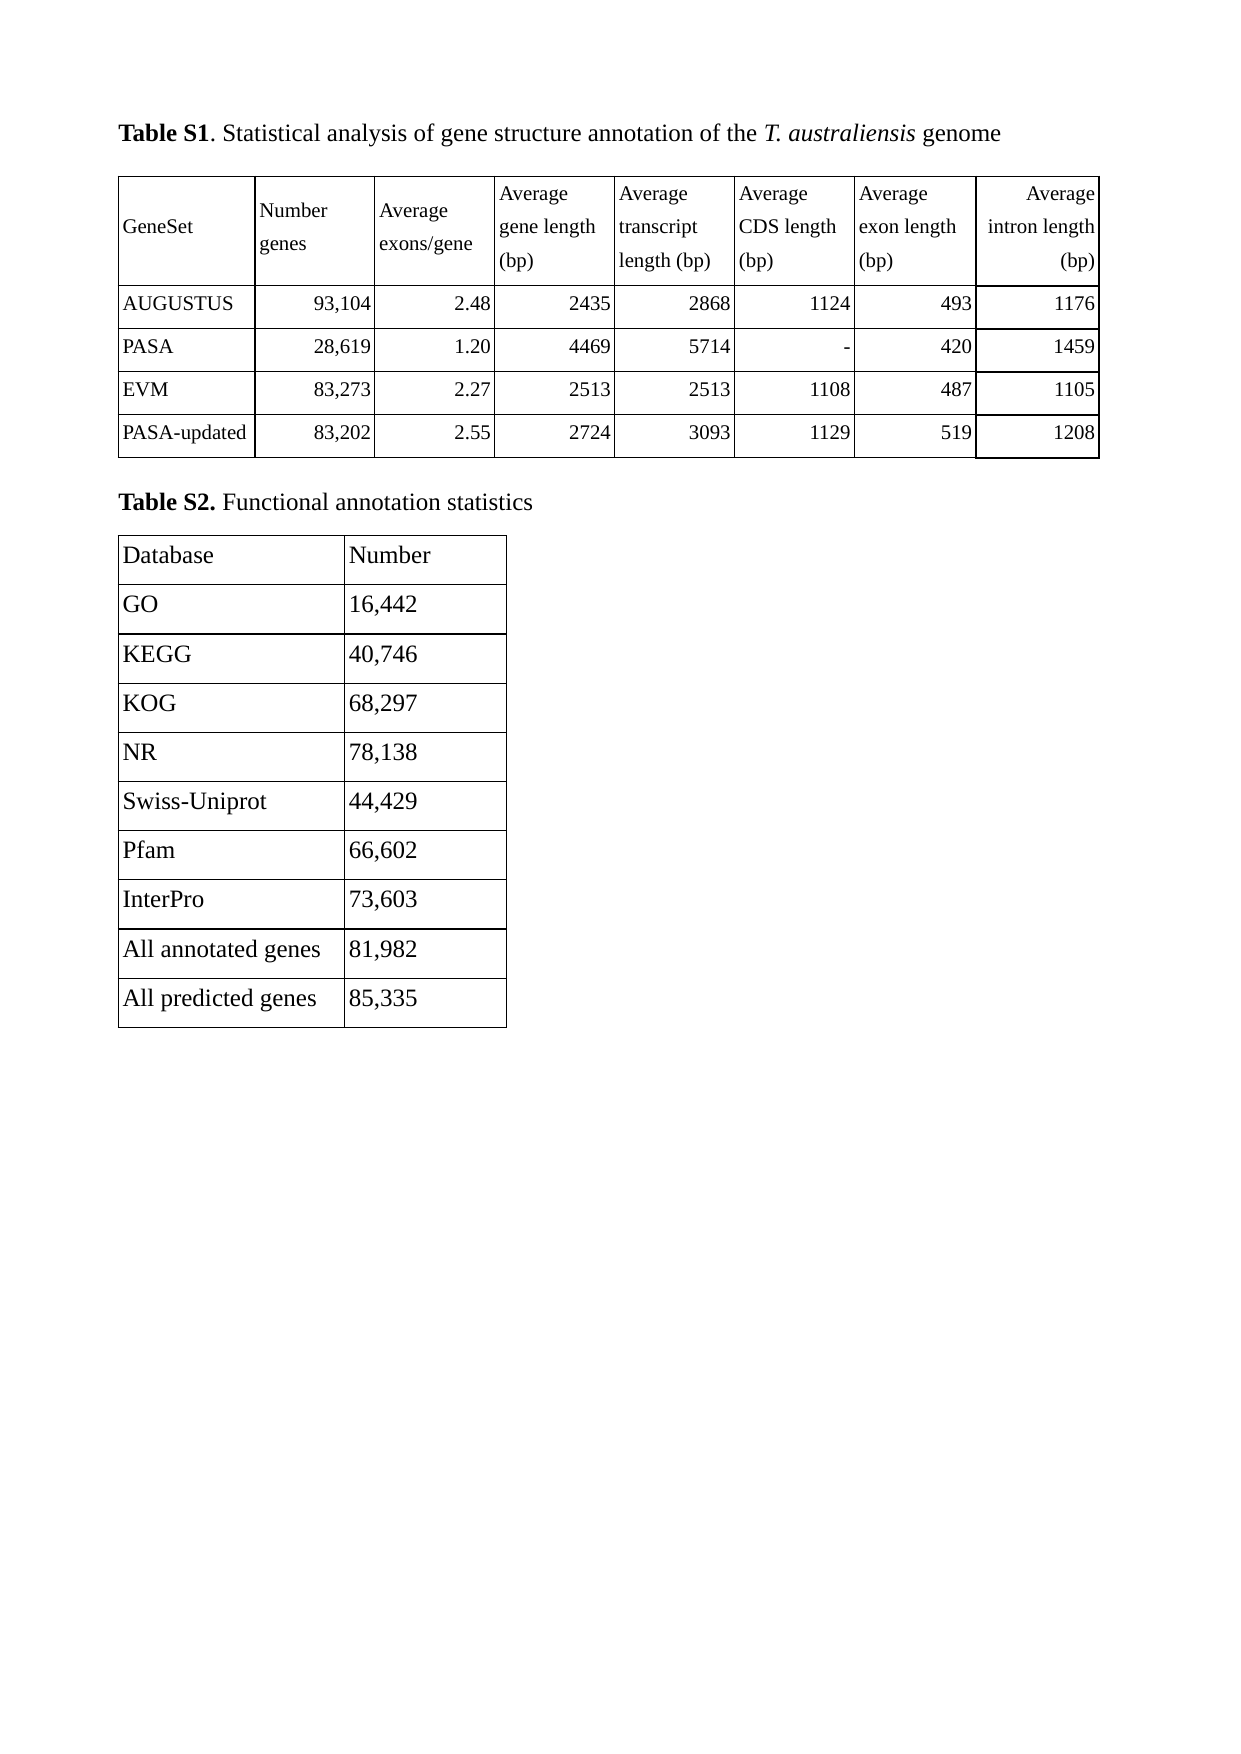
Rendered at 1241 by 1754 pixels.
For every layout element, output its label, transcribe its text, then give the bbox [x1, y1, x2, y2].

table_cell GO [119, 585, 344, 633]
table_cell 66,602 [345, 831, 506, 879]
table_cell - [735, 329, 854, 371]
table_cell 16,442 [345, 585, 506, 633]
table_cell 40,746 [345, 635, 506, 682]
table_cell 2868 [615, 286, 734, 328]
table_cell 5714 [615, 329, 734, 371]
table_header Average intron length (bp) [977, 177, 1098, 285]
table_cell 1124 [735, 286, 854, 328]
table_cell 1176 [977, 287, 1098, 328]
table_cell 1208 [977, 416, 1098, 457]
table_cell KOG [119, 684, 344, 732]
table_cell All annotated genes [119, 930, 344, 977]
table_header Average exon length (bp) [855, 177, 975, 285]
table_cell 1129 [735, 415, 854, 457]
table_cell EVM [119, 372, 254, 414]
table_cell 1459 [977, 330, 1098, 371]
table_cell Swiss-Uniprot [119, 782, 344, 830]
table_header Database [119, 536, 344, 584]
table_cell 83,273 [256, 372, 374, 414]
table_cell PASA [119, 329, 254, 371]
table_cell 487 [855, 372, 975, 414]
table_cell 85,335 [345, 979, 506, 1027]
table_cell All predicted genes [119, 979, 344, 1027]
table_cell 1105 [977, 373, 1098, 414]
table_cell 2435 [495, 286, 614, 328]
table_cell 73,603 [345, 880, 506, 928]
table_cell InterPro [119, 880, 344, 928]
table_header Average exons/gene [375, 177, 494, 285]
table_cell 2.48 [375, 286, 494, 328]
table_cell NR [119, 733, 344, 781]
table_cell 2.55 [375, 415, 494, 457]
table_cell AUGUSTUS [119, 286, 254, 328]
table_cell 3093 [615, 415, 734, 457]
table_cell 2513 [615, 372, 734, 414]
table_cell PASA-updated [119, 415, 254, 457]
table_cell 28,619 [256, 329, 374, 371]
table_header Average CDS length (bp) [735, 177, 854, 285]
table_cell 420 [855, 329, 975, 371]
table_cell 4469 [495, 329, 614, 371]
table_cell 2.27 [375, 372, 494, 414]
table_header Average gene length (bp) [495, 177, 614, 285]
table_cell 493 [855, 286, 975, 328]
table_cell 68,297 [345, 684, 506, 732]
table_cell 93,104 [256, 286, 374, 328]
table_cell 81,982 [345, 930, 506, 977]
table_cell 2724 [495, 415, 614, 457]
text Table S1. Statistical analysis of gene structure annotation of the T. australiensis genome [118, 118, 1122, 147]
table_cell 519 [855, 415, 975, 457]
table_cell 83,202 [256, 415, 374, 457]
table_cell 1108 [735, 372, 854, 414]
table_cell 2513 [495, 372, 614, 414]
table_header Number genes [256, 177, 374, 285]
text Table S2. Functional annotation statistics [118, 487, 1122, 516]
table_cell 44,429 [345, 782, 506, 830]
table_header Average transcript length (bp) [615, 177, 734, 285]
table_cell 1.20 [375, 329, 494, 371]
table_cell KEGG [119, 635, 344, 682]
table_header Number [345, 536, 506, 584]
table_cell 78,138 [345, 733, 506, 781]
table_cell Pfam [119, 831, 344, 879]
table_header GeneSet [119, 177, 254, 285]
